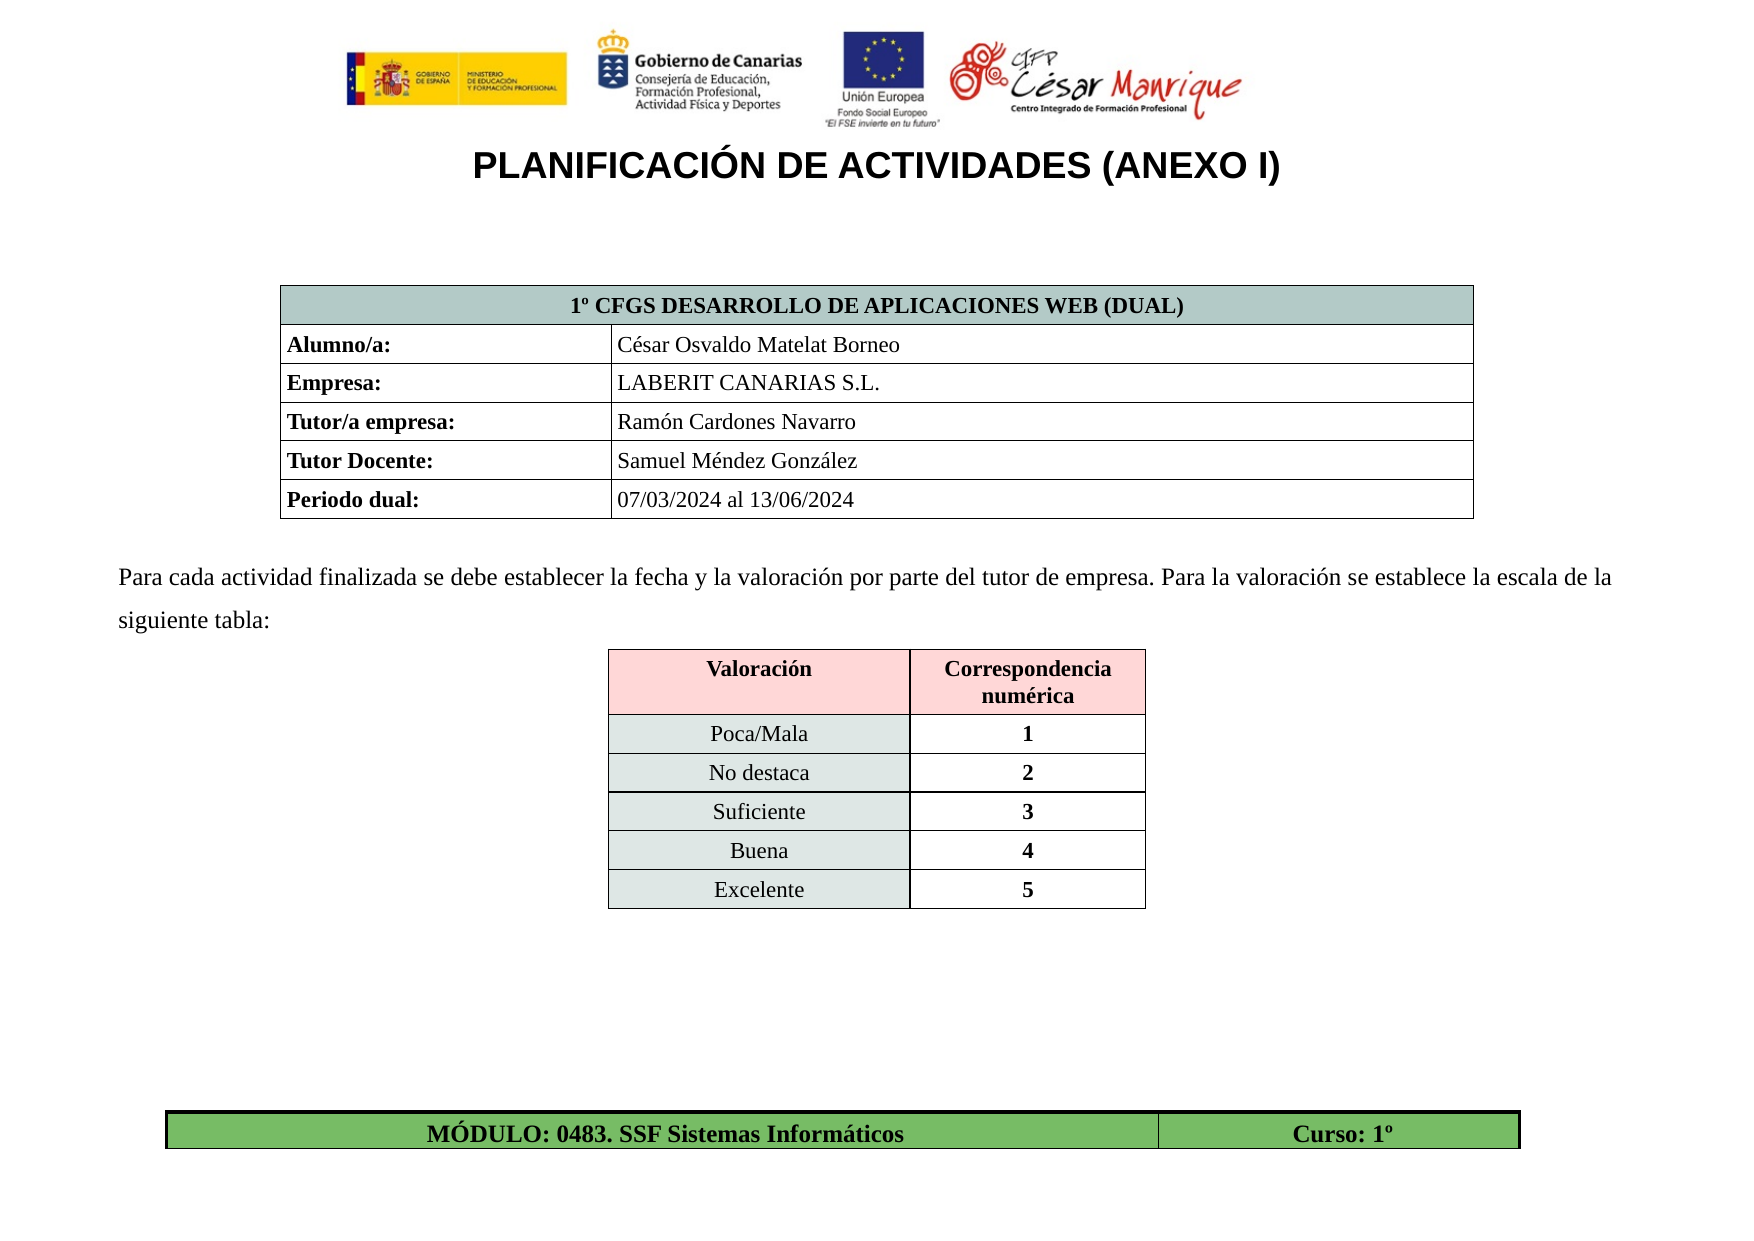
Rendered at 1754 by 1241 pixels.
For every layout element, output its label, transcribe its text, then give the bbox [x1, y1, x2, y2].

table_header Curso: 1º [1159, 1114, 1518, 1148]
table_header Valoración [609, 650, 909, 714]
table_cell César Osvaldo Matelat Borneo [612, 325, 1473, 363]
table_cell 4 [911, 831, 1145, 869]
table_cell Tutor Docente: [281, 441, 611, 479]
table_cell Tutor/a empresa: [281, 403, 611, 440]
table_cell 1 [911, 715, 1145, 753]
table_cell Buena [609, 831, 909, 869]
table_header Correspondencia numérica [911, 650, 1145, 714]
table_cell No destaca [609, 754, 909, 791]
table_header 1º CFGS DESARROLLO DE APLICACIONES WEB (DUAL) [281, 286, 1473, 324]
table_cell LABERIT CANARIAS S.L. [612, 364, 1473, 402]
table_cell Alumno/a: [281, 325, 611, 363]
table_cell 3 [911, 793, 1145, 830]
table_cell Suficiente [609, 793, 909, 830]
table_cell 07/03/2024 al 13/06/2024 [612, 480, 1473, 518]
subtitle PLANIFICACIÓN DE ACTIVIDADES (ANEXO I) [118, 143, 1636, 186]
table_cell Excelente [609, 870, 909, 908]
table_cell Periodo dual: [281, 480, 611, 518]
table_cell Samuel Méndez González [612, 441, 1473, 479]
table_cell Poca/Mala [609, 715, 909, 753]
table_cell Ramón Cardones Navarro [612, 403, 1473, 440]
table_cell 2 [911, 754, 1145, 791]
text Para cada actividad finalizada se debe establecer la fecha y la valoración por parte del tutor de empresa. Para la valoración se establece la escala de la siguiente tabla: [118, 562, 1636, 634]
table_cell Empresa: [281, 364, 611, 402]
table_header MÓDULO: 0483. SSF Sistemas Informáticos [168, 1114, 1158, 1148]
table_cell 5 [911, 870, 1145, 908]
